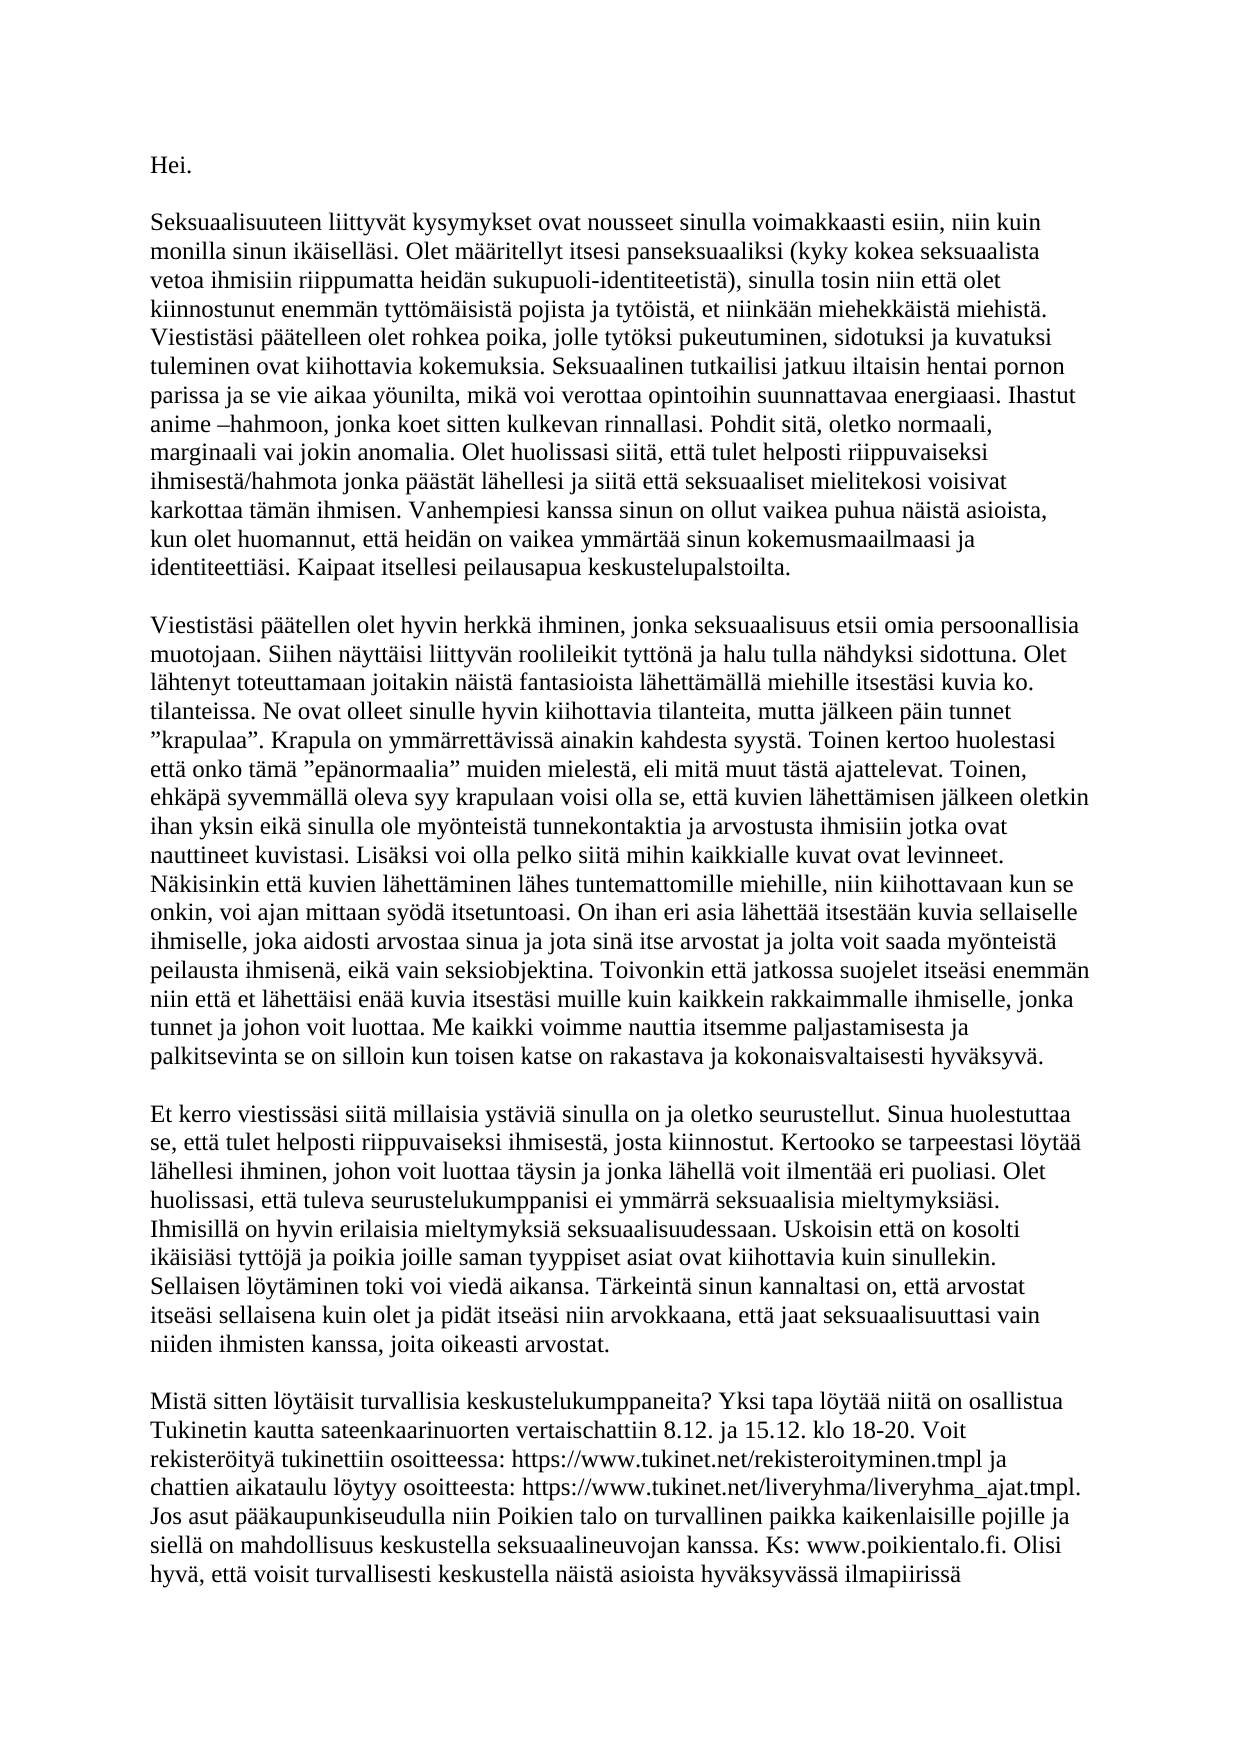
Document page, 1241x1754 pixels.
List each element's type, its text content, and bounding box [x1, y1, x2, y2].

text Hei. [150, 150, 1090, 179]
text Seksuaalisuuteen liittyvät kysymykset ovat nousseet sinulla voimakkaasti esiin, niin kuin monilla sinun ikäiselläsi. Olet määritellyt itsesi panseksuaaliksi (kyky kokea seksuaalista vetoa ihmisiin riippumatta heidän sukupuoli-identiteetistä), sinulla tosin niin että olet kiinnostunut enemmän tyttömäisistä pojista ja tytöistä, et niinkään miehekkäistä miehistä. Viestistäsi päätelleen olet rohkea poika, jolle tytöksi pukeutuminen, sidotuksi ja kuvatuksi tuleminen ovat kiihottavia kokemuksia. Seksuaalinen tutkailisi jatkuu iltaisin hentai pornon parissa ja se vie aikaa yöunilta, mikä voi verottaa opintoihin suunnattavaa energiaasi. Ihastut anime –hahmoon, jonka koet sitten kulkevan rinnallasi. Pohdit sitä, oletko normaali, marginaali vai jokin anomalia. Olet huolissasi siitä, että tulet helposti riippuvaiseksi ihmisestä/hahmota jonka päästät lähellesi ja siitä että seksuaaliset mielitekosi voisivat karkottaa tämän ihmisen. Vanhempiesi kanssa sinun on ollut vaikea puhua näistä asioista, kun olet huomannut, että heidän on vaikea ymmärtää sinun kokemusmaailmaasi ja identiteettiäsi. Kaipaat itsellesi peilausapua keskustelupalstoilta. Viestistäsi päätellen olet hyvin herkkä ihminen, jonka seksuaalisuus etsii omia persoonallisia muotojaan. Siihen näyttäisi liittyvän roolileikit tyttönä ja halu tulla nähdyksi sidottuna. Olet lähtenyt toteuttamaan joitakin näistä fantasioista lähettämällä miehille itsestäsi kuvia ko. tilanteissa. Ne ovat olleet sinulle hyvin kiihottavia tilanteita, mutta jälkeen päin tunnet ”krapulaa”. Krapula on ymmärrettävissä ainakin kahdesta syystä. Toinen kertoo huolestasi että onko tämä ”epänormaalia” muiden mielestä, eli mitä muut tästä ajattelevat. Toinen, ehkäpä syvemmällä oleva syy krapulaan voisi olla se, että kuvien lähettämisen jälkeen oletkin ihan yksin eikä sinulla ole myönteistä tunnekontaktia ja arvostusta ihmisiin jotka ovat nauttineet kuvistasi. Lisäksi voi olla pelko siitä mihin kaikkialle kuvat ovat levinneet. Näkisinkin että kuvien lähettäminen lähes tuntemattomille miehille, niin kiihottavaan kun se onkin, voi ajan mittaan syödä itsetuntoasi. On ihan eri asia lähettää itsestään kuvia sellaiselle ihmiselle, joka aidosti arvostaa sinua ja jota sinä itse arvostat ja jolta voit saada myönteistä peilausta ihmisenä, eikä vain seksiobjektina. Toivonkin että jatkossa suojelet itseäsi enemmän niin että et lähettäisi enää kuvia itsestäsi muille kuin kaikkein rakkaimmalle ihmiselle, jonka tunnet ja johon voit luottaa. Me kaikki voimme nauttia itsemme paljastamisesta ja palkitsevinta se on silloin kun toisen katse on rakastava ja kokonaisvaltaisesti hyväksyvä. Et kerro viestissäsi siitä millaisia ystäviä sinulla on ja oletko seurustellut. Sinua huolestuttaa se, että tulet helposti riippuvaiseksi ihmisestä, josta kiinnostut. Kertooko se tarpeestasi löytää lähellesi ihminen, johon voit luottaa täysin ja jonka lähellä voit ilmentää eri puoliasi. Olet huolissasi, että tuleva seurustelukumppanisi ei ymmärrä seksuaalisia mieltymyksiäsi. Ihmisillä on hyvin erilaisia mieltymyksiä seksuaalisuudessaan. Uskoisin että on kosolti ikäisiäsi tyttöjä ja poikia joille saman tyyppiset asiat ovat kiihottavia kuin sinullekin. Sellaisen löytäminen toki voi viedä aikansa. Tärkeintä sinun kannaltasi on, että arvostat itseäsi sellaisena kuin olet ja pidät itseäsi niin arvokkaana, että jaat seksuaalisuuttasi vain niiden ihmisten kanssa, joita oikeasti arvostat. Mistä sitten löytäisit turvallisia keskustelukumppaneita? Yksi tapa löytää niitä on osallistua Tukinetin kautta sateenkaarinuorten vertaischattiin 8.12. ja 15.12. klo 18-20. Voit rekisteröityä tukinettiin osoitteessa: https://www.tukinet.net/rekisteroityminen.tmpl ja chattien aikataulu löytyy osoitteesta: https://www.tukinet.net/liveryhma/liveryhma_ajat.tmpl. Jos asut pääkaupunkiseudulla niin Poikien talo on turvallinen paikka kaikenlaisille pojille ja siellä on mahdollisuus keskustella seksuaalineuvojan kanssa. Ks: www.poikientalo.fi. Olisi hyvä, että voisit turvallisesti keskustella näistä asioista hyväksyvässä ilmapiirissä [150, 179, 1090, 1587]
